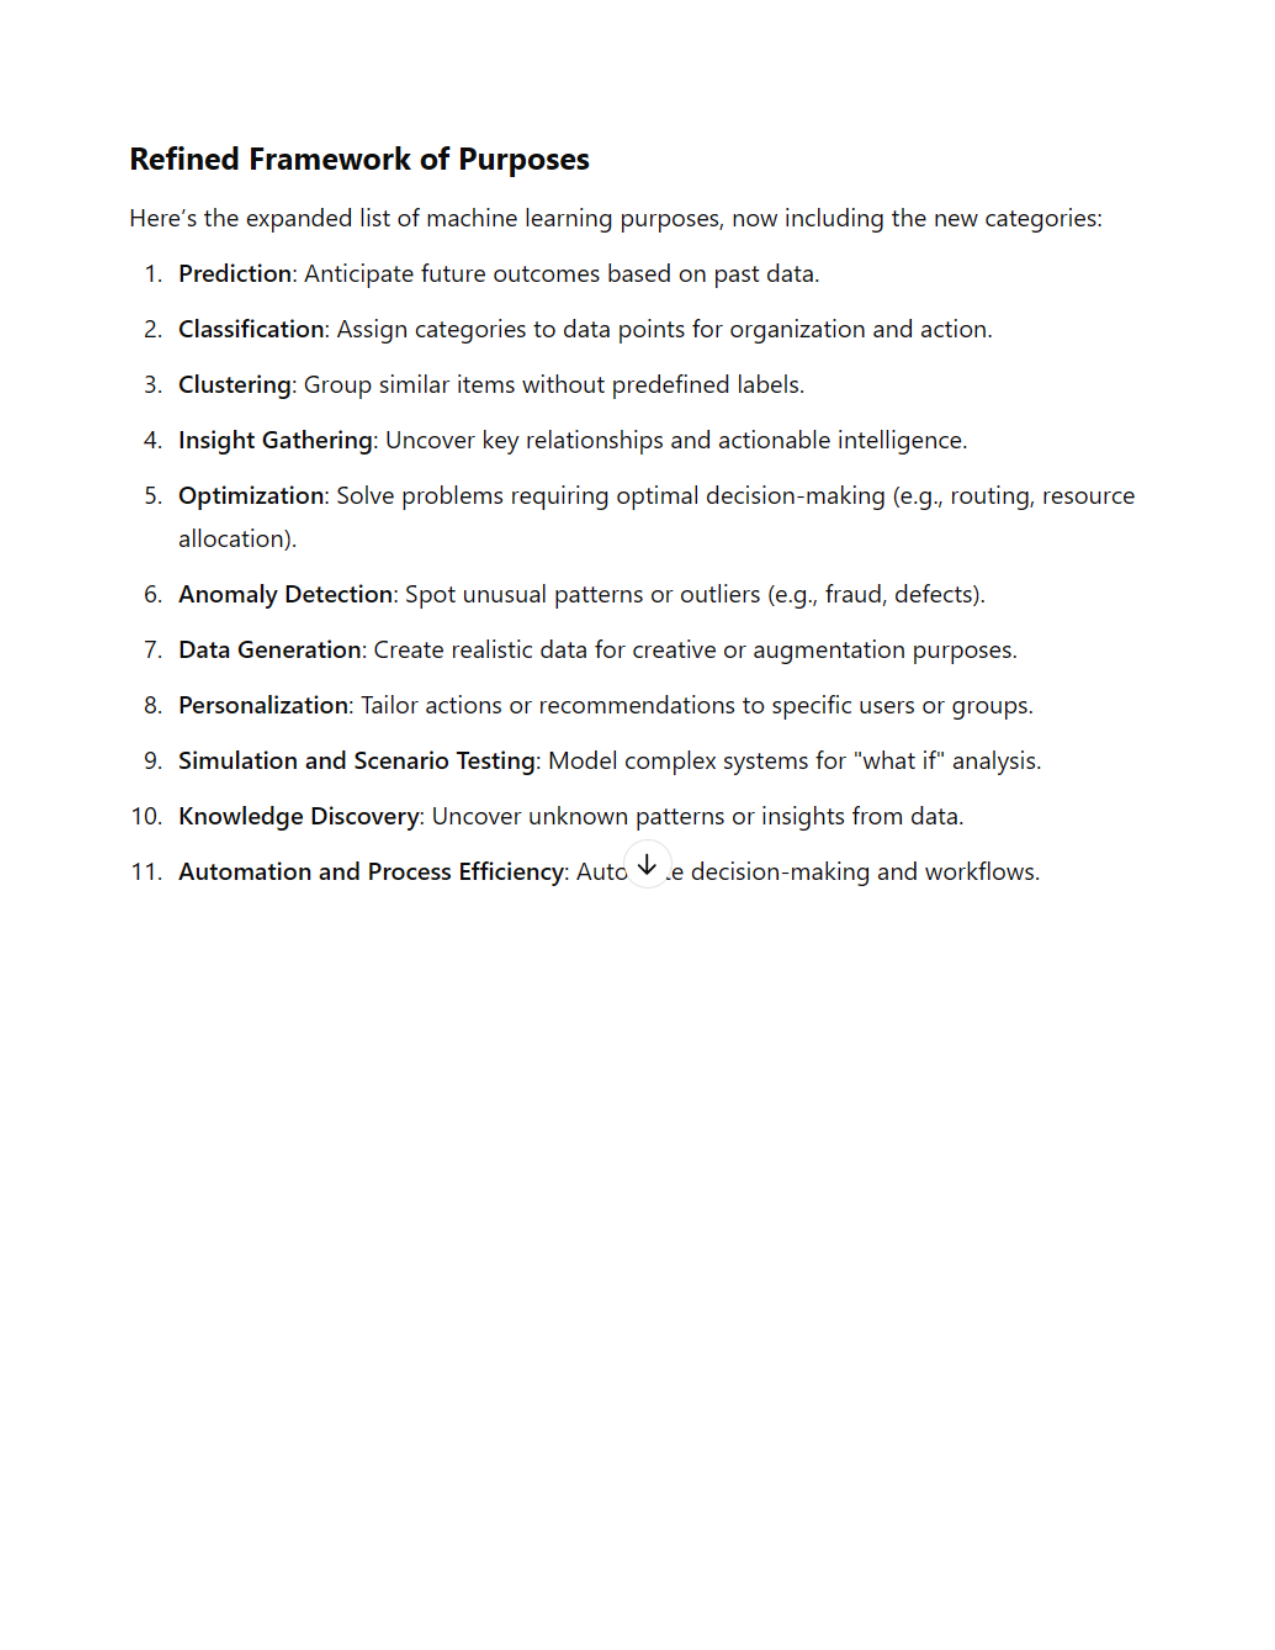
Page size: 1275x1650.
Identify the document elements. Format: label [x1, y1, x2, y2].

picture [118, 118, 1157, 901]
